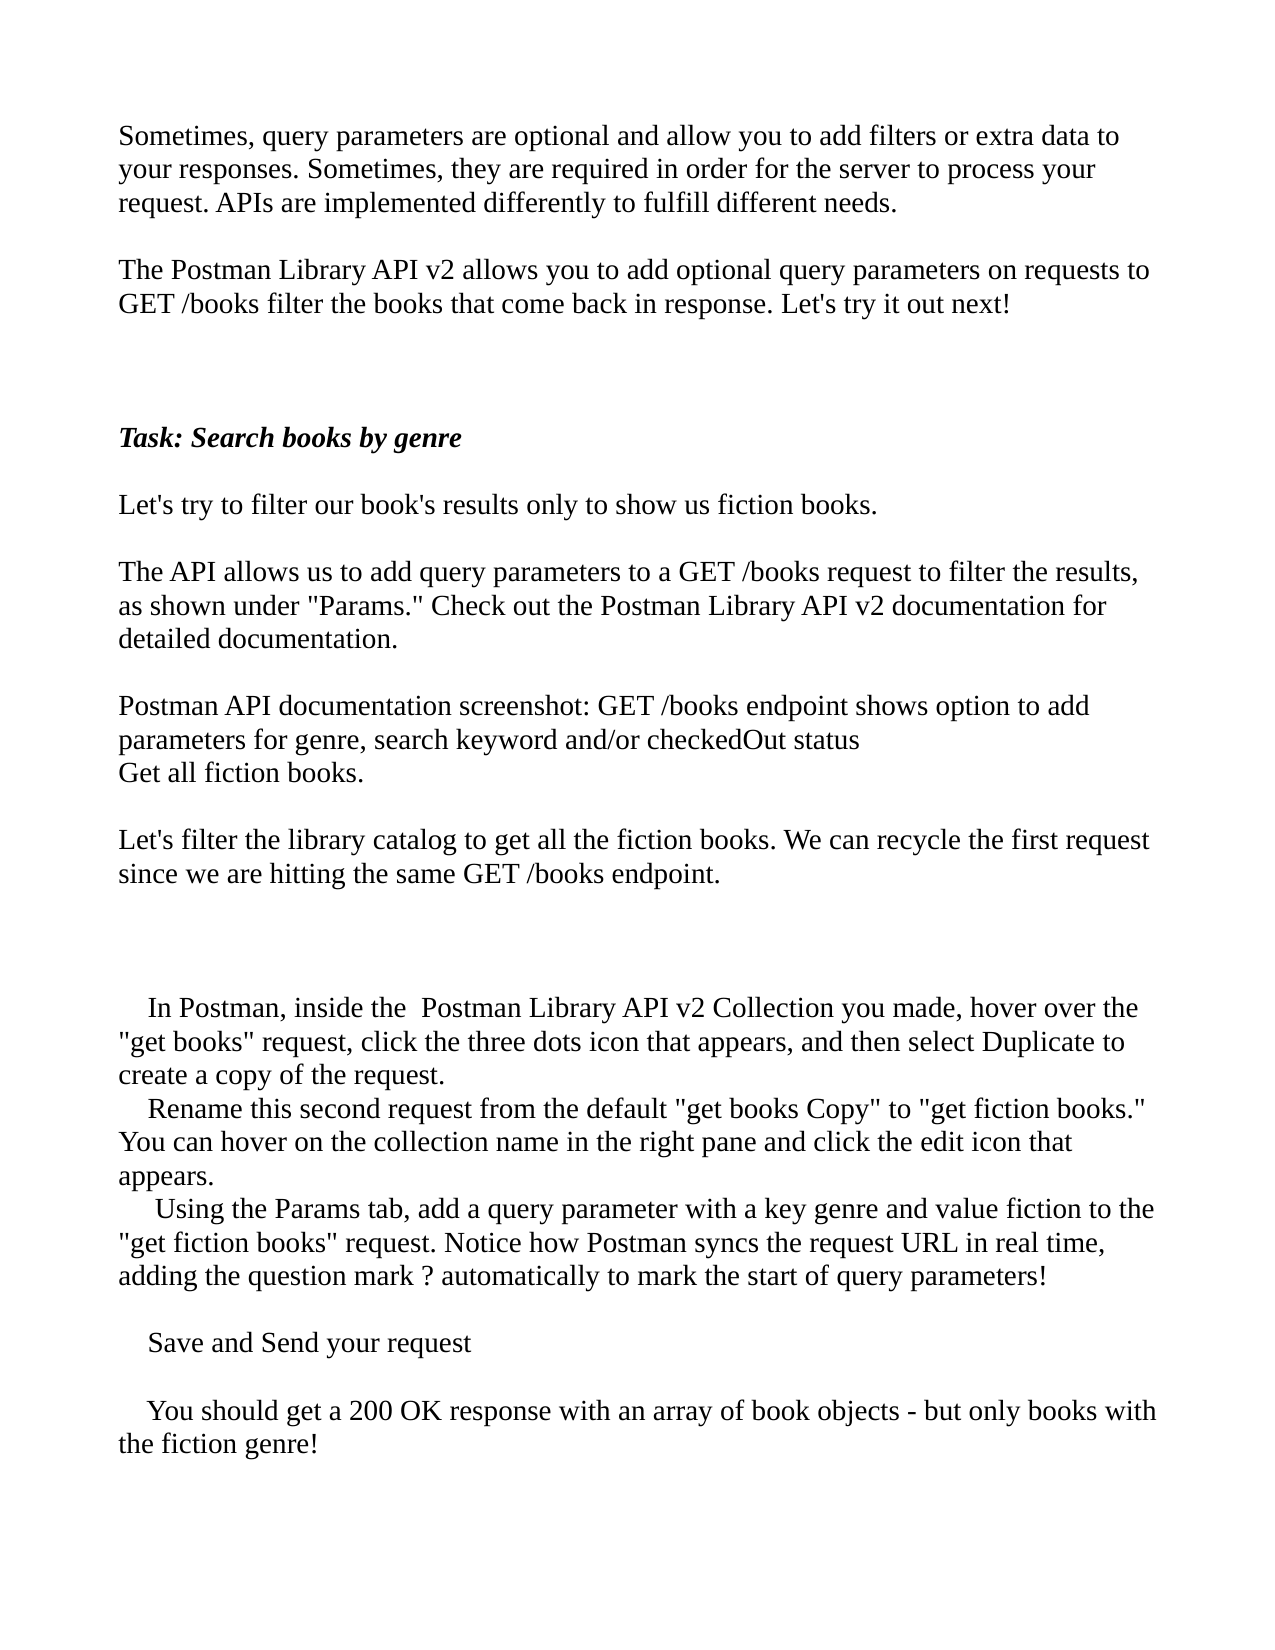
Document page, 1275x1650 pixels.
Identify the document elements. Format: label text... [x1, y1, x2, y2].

text Sometimes, query parameters are optional and allow you to add filters or extra data to your responses. Sometimes, they are required in order for the server to process your request. APIs are implemented differently to fulfill different needs. [118, 118, 1157, 219]
text Save and Send your request [118, 1326, 1157, 1359]
text In Postman, inside the Postman Library API v2 Collection you made, hover over the "get books" request, click the three dots icon that appears, and then select Duplicate to create a copy of the request. [118, 990, 1157, 1091]
text Task: Search books by genre [118, 420, 1157, 453]
text Using the Params tab, add a query parameter with a key genre and value fiction to the "get fiction books" request. Notice how Postman syncs the request URL in real time, adding the question mark ? automatically to mark the start of query parameters! [118, 1191, 1157, 1292]
text Let's try to filter our book's results only to show us fiction books. [118, 487, 1157, 521]
text Postman API documentation screenshot: GET /books endpoint shows option to add parameters for genre, search keyword and/or checkedOut status [118, 688, 1157, 755]
text Rename this second request from the default "get books Copy" to "get fiction books." You can hover on the collection name in the right pane and click the edit icon that appears. [118, 1091, 1157, 1191]
text Let's filter the library catalog to get all the fiction books. We can recycle the first request since we are hitting the same GET /books endpoint. [118, 822, 1157, 889]
text You should get a 200 OK response with an array of book objects - but only books with the fiction genre! [118, 1393, 1157, 1460]
text The API allows us to add query parameters to a GET /books request to filter the results, as shown under "Params." Check out the Postman Library API v2 documentation for detailed documentation. [118, 554, 1157, 655]
text The Postman Library API v2 allows you to add optional query parameters on requests to GET /books filter the books that come back in response. Let's try it out next! [118, 252, 1157, 319]
text Get all fiction books. [118, 755, 1157, 789]
